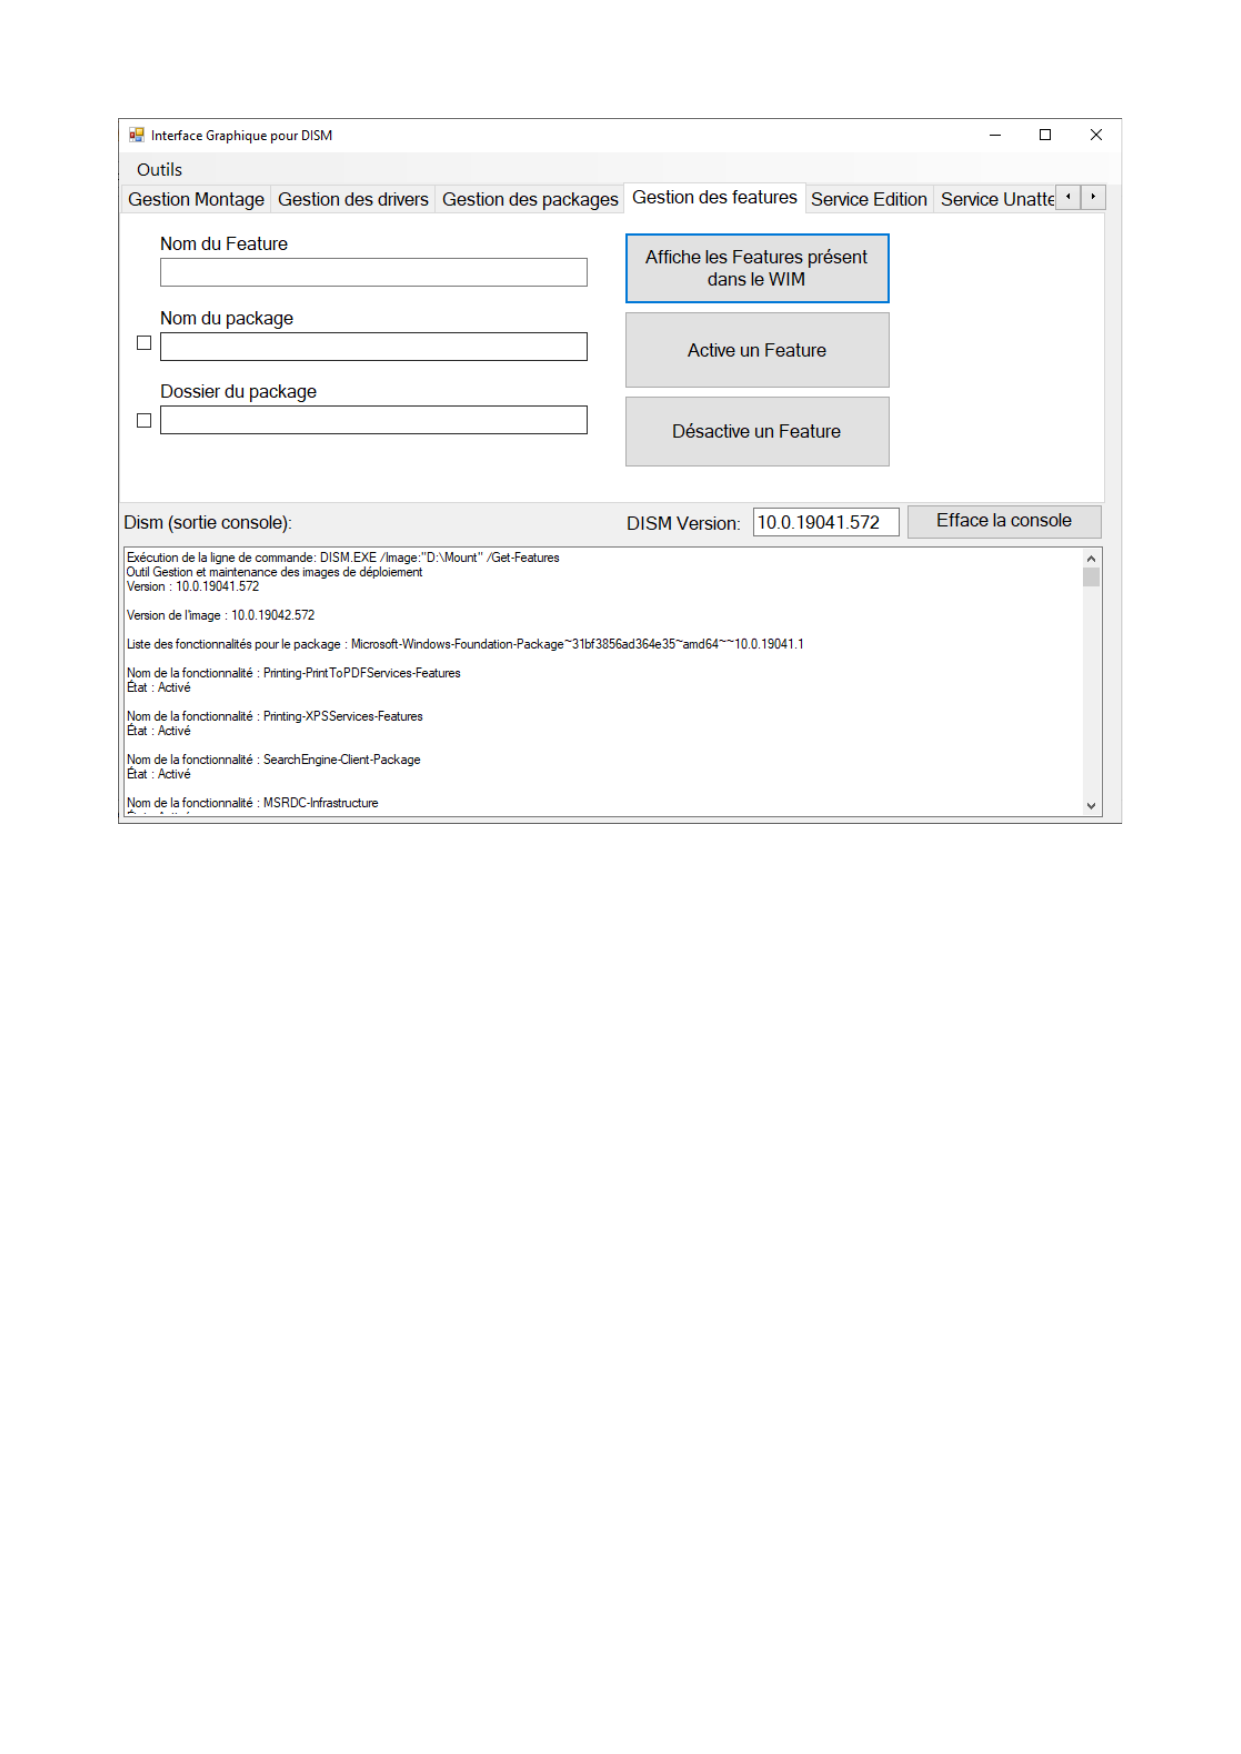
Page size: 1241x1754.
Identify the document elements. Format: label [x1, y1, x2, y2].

picture [118, 118, 1123, 824]
